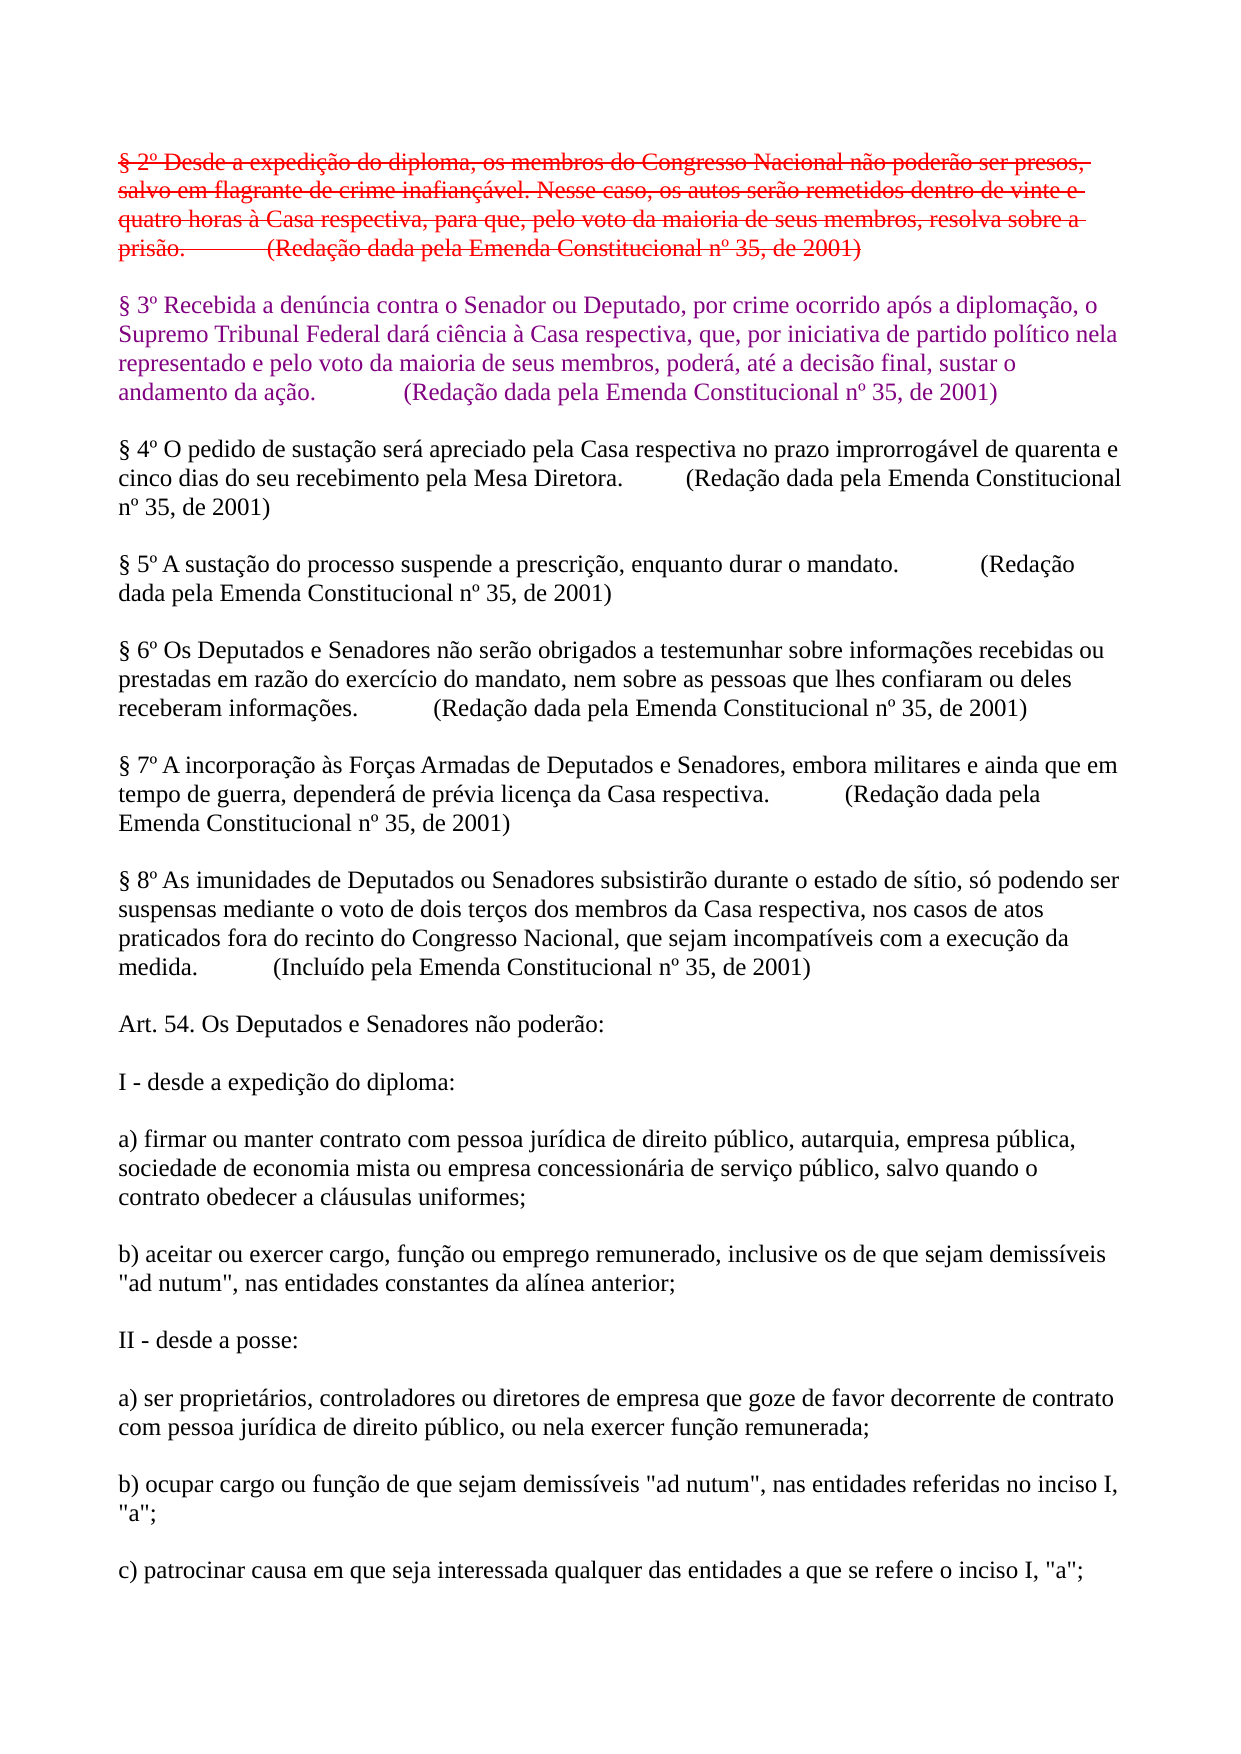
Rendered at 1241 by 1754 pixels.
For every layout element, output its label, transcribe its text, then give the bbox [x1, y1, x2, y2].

text b) ocupar cargo ou função de que sejam demissíveis "ad nutum", nas entidades referidas no inciso I, "a"; [118, 1469, 1122, 1527]
text § 6º Os Deputados e Senadores não serão obrigados a testemunhar sobre informações recebidas ou prestadas em razão do exercício do mandato, nem sobre as pessoas que lhes confiaram ou deles receberam informações. (Redação dada pela Emenda Constitucional nº 35, de 2001) [118, 636, 1122, 722]
text § 7º A incorporação às Forças Armadas de Deputados e Senadores, embora militares e ainda que em tempo de guerra, dependerá de prévia licença da Casa respectiva. (Redação dada pela Emenda Constitucional nº 35, de 2001) [118, 751, 1122, 837]
text § 8º As imunidades de Deputados ou Senadores subsistirão durante o estado de sítio, só podendo ser suspensas mediante o voto de dois terços dos membros da Casa respectiva, nos casos de atos praticados fora do recinto do Congresso Nacional, que sejam incompatíveis com a execução da medida. (Incluído pela Emenda Constitucional nº 35, de 2001) [118, 866, 1122, 981]
text § 3º Recebida a denúncia contra o Senador ou Deputado, por crime ocorrido após a diplomação, o Supremo Tribunal Federal dará ciência à Casa respectiva, que, por iniciativa de partido político nela representado e pelo voto da maioria de seus membros, poderá, até a decisão final, sustar o andamento da ação. (Redação dada pela Emenda Constitucional nº 35, de 2001) [118, 291, 1122, 406]
text a) firmar ou manter contrato com pessoa jurídica de direito público, autarquia, empresa pública, sociedade de economia mista ou empresa concessionária de serviço público, salvo quando o contrato obedecer a cláusulas uniformes; [118, 1124, 1122, 1211]
text Art. 54. Os Deputados e Senadores não poderão: [118, 1009, 1122, 1038]
text II - desde a posse: [118, 1326, 1122, 1354]
text § 4º O pedido de sustação será apreciado pela Casa respectiva no prazo improrrogável de quarenta e cinco dias do seu recebimento pela Mesa Diretora. (Redação dada pela Emenda Constitucional nº 35, de 2001) [118, 434, 1122, 521]
text § 2º Desde a expedição do diploma, os membros do Congresso Nacional não poderão ser presos, salvo em flagrante de crime inafiançável. Nesse caso, os autos serão remetidos dentro de vinte e quatro horas à Casa respectiva, para que, pelo voto da maioria de seus membros, resolva sobre a prisão. (Redação dada pela Emenda Constitucional nº 35, de 2001) [118, 147, 1122, 262]
text a) ser proprietários, controladores ou diretores de empresa que goze de favor decorrente de contrato com pessoa jurídica de direito público, ou nela exercer função remunerada; [118, 1383, 1122, 1441]
text I - desde a expedição do diploma: [118, 1067, 1122, 1096]
text § 5º A sustação do processo suspende a prescrição, enquanto durar o mandato. (Redação dada pela Emenda Constitucional nº 35, de 2001) [118, 549, 1122, 607]
text c) patrocinar causa em que seja interessada qualquer das entidades a que se refere o inciso I, "a"; [118, 1556, 1122, 1584]
text b) aceitar ou exercer cargo, função ou emprego remunerado, inclusive os de que sejam demissíveis "ad nutum", nas entidades constantes da alínea anterior; [118, 1239, 1122, 1297]
